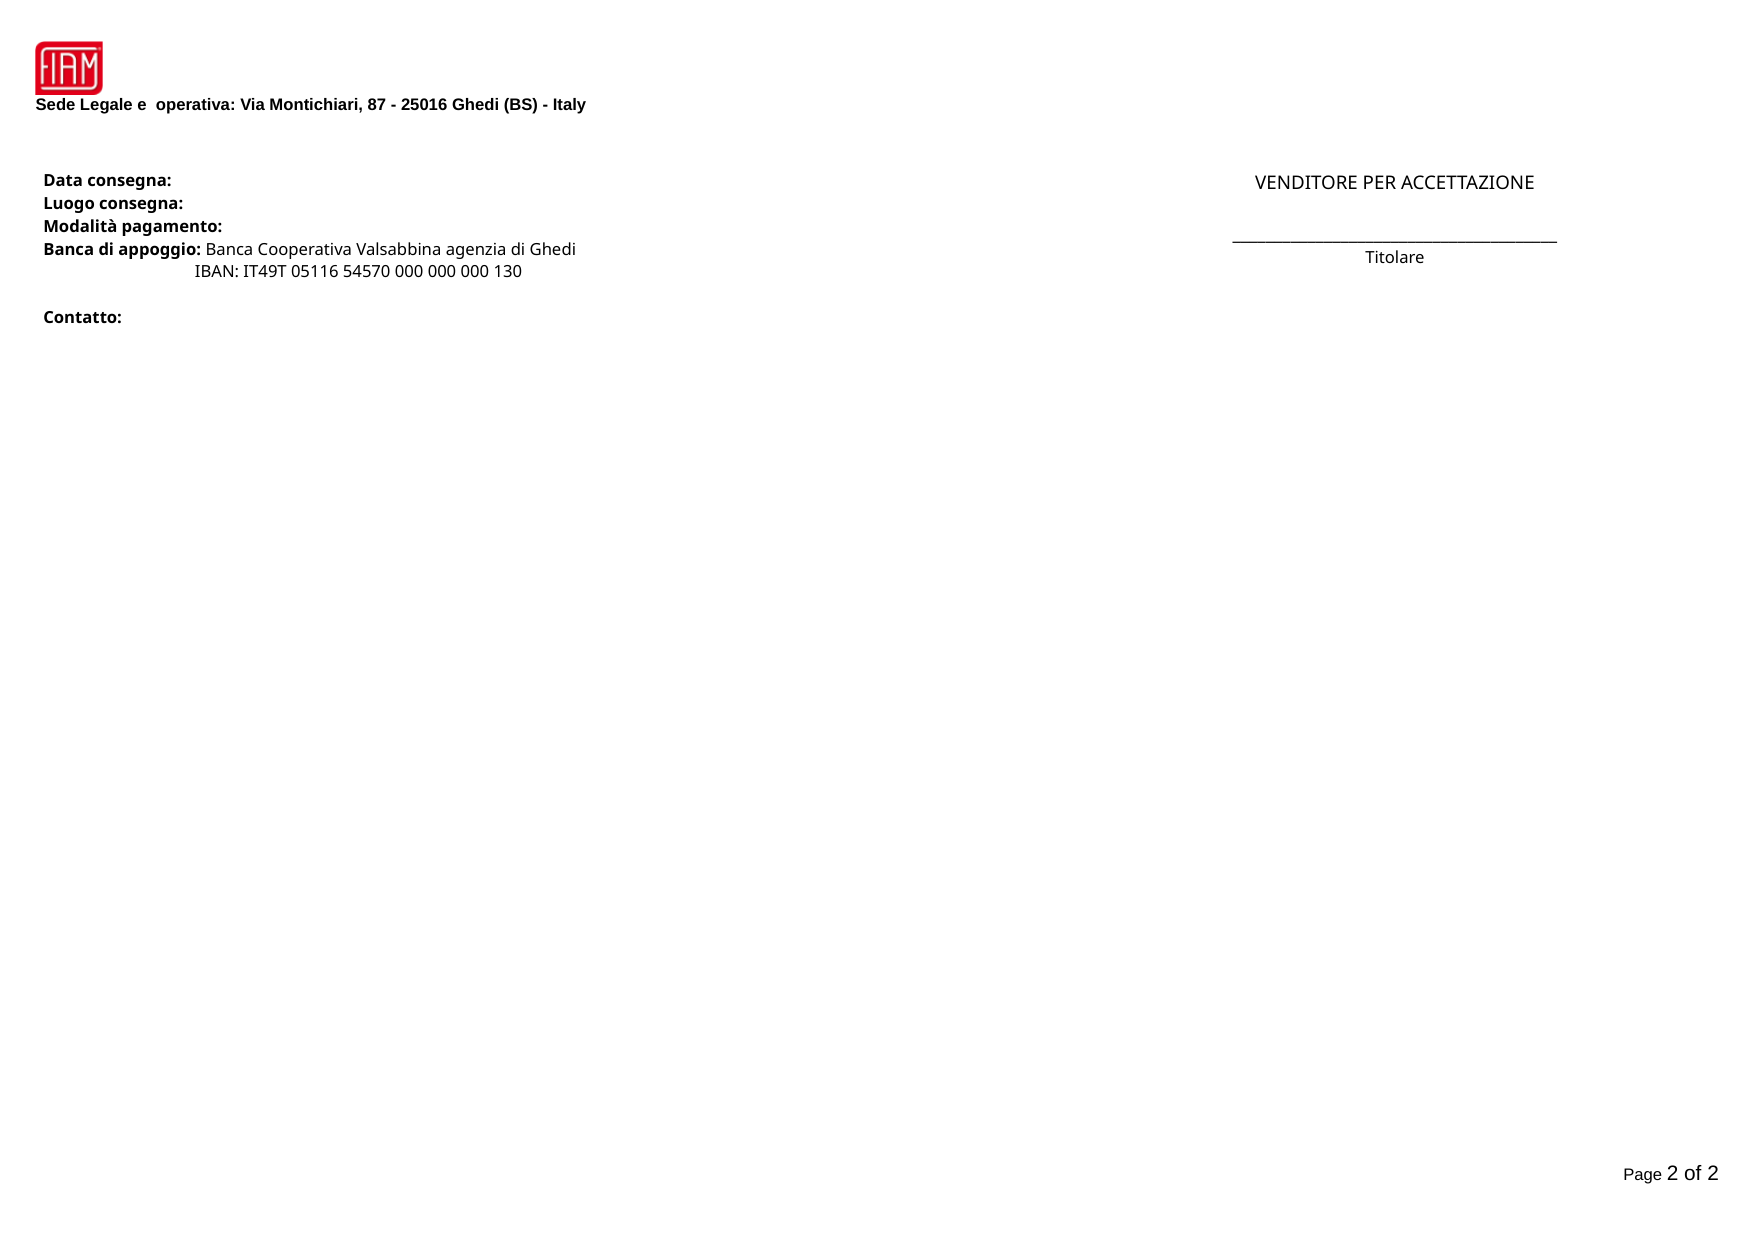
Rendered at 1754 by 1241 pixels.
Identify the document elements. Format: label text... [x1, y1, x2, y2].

table_cell VENDITORE PER ACCETTAZIONE _______________________________________ Titolare [1072, 163, 1717, 334]
table_cell Data consegna: <formatLang(o.minimum_planned_date, date=True) if o.minimum_planned_date else ""> Luogo consegna: <o.delivery_note if o.delivery_note else ""> Modalità pagamento: <o.payment_note if o.payment_note else ""> Banca di appoggio: Banca Cooperativa Valsabbina agenzia di Ghedi IBAN: IT49T 05116 54570 000 000 000 130 Contatto: <user.user_email> [37, 163, 1072, 334]
picture [35, 41, 103, 95]
